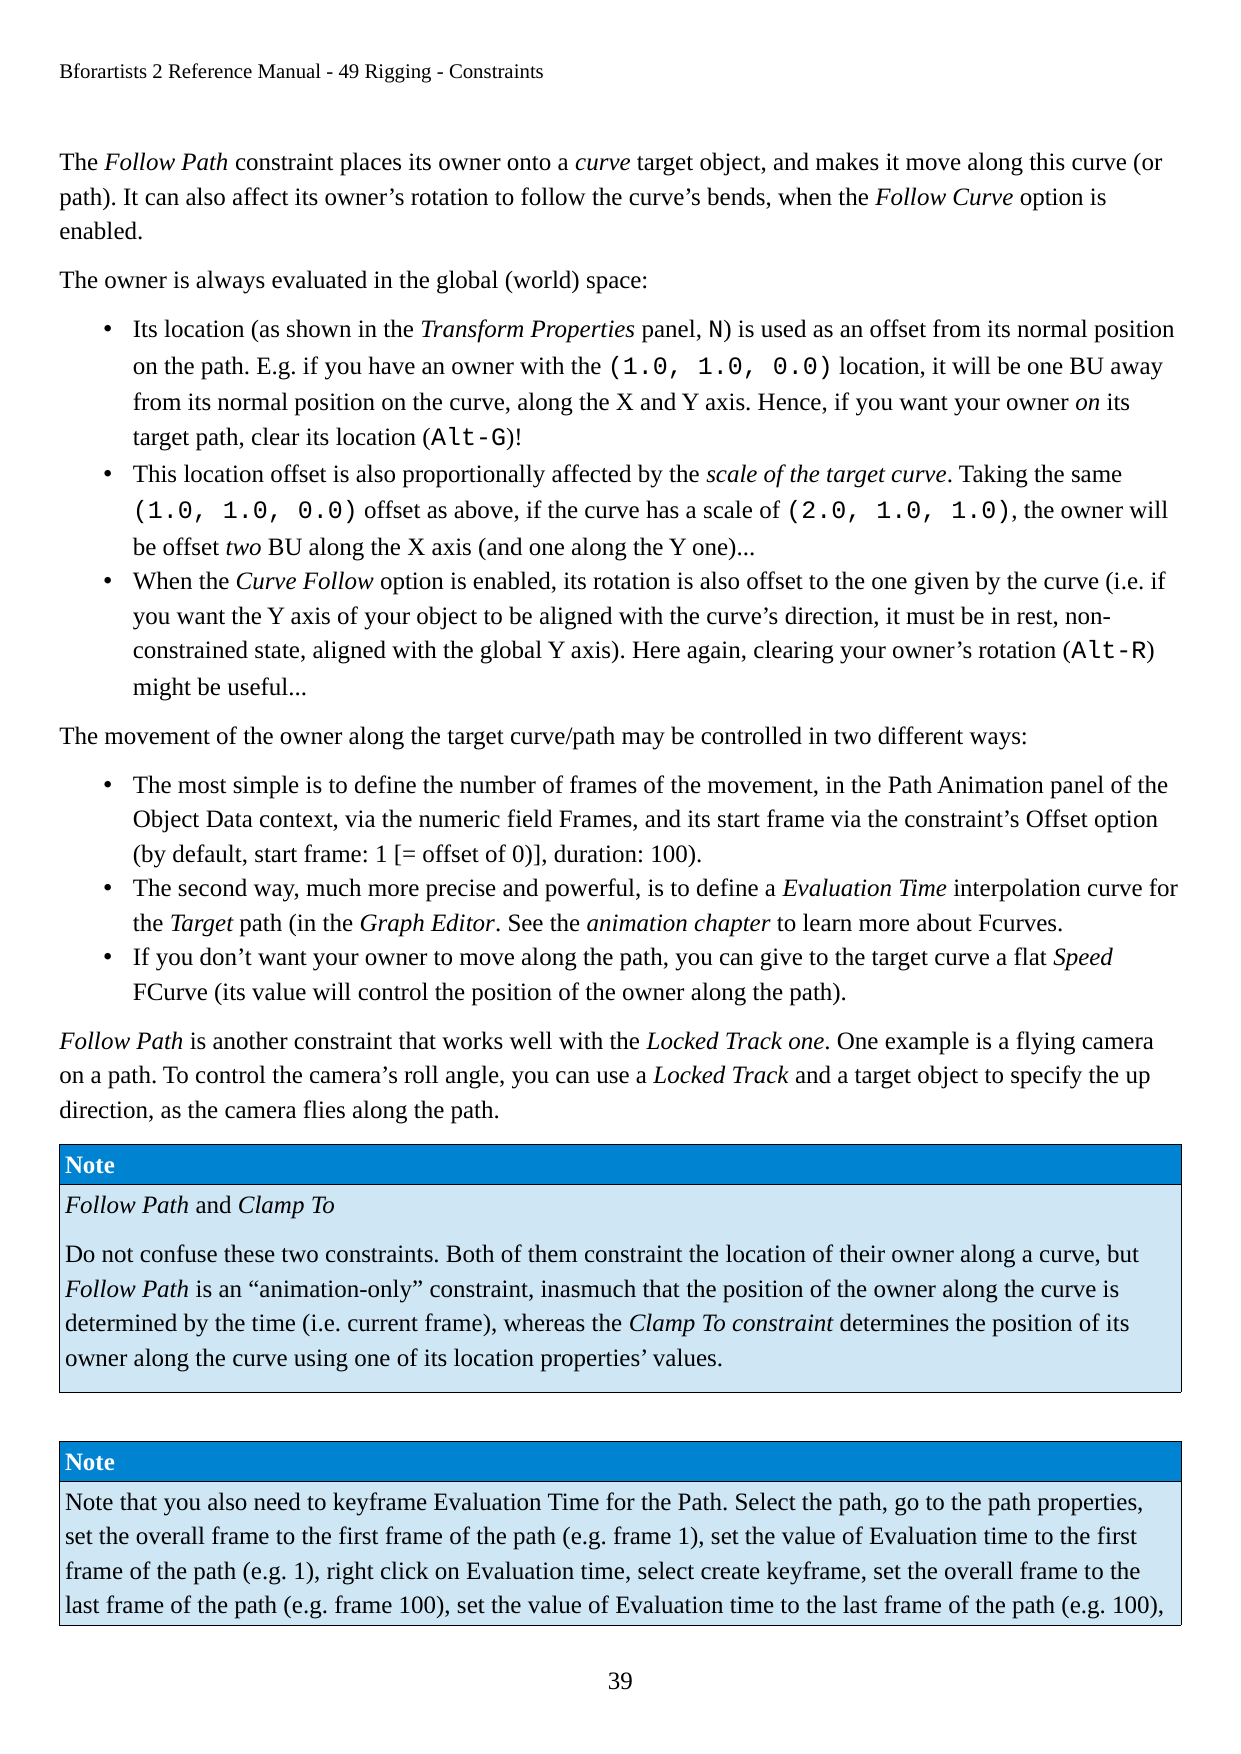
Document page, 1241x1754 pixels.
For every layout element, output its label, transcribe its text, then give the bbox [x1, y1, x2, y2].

list If you don’t want your owner to move along the path, you can give to the target curve a flat Speed FCurve (its value will control the position of the owner along the path). [103, 942, 1181, 1006]
list This location offset is also proportionally affected by the scale of the target curve. Taking the same (1.0, 1.0, 0.0) offset as above, if the curve has a scale of (2.0, 1.0, 1.0), the owner will be offset two BU along the X axis (and one along the Y one)... [103, 459, 1181, 561]
table_cell Follow Path and Clamp To Do not confuse these two constraints. Both of them constraint the location of their owner along a curve, but Follow Path is an “animation-only” constraint, inasmuch that the position of the owner along the curve is determined by the time (i.e. current frame), whereas the Clamp To constraint determines the position of its owner along the curve using one of its location properties’ values. [60, 1185, 1181, 1392]
list Its location (as shown in the Transform Properties panel, N) is used as an offset from its normal position on the path. E.g. if you have an owner with the (1.0, 1.0, 0.0) location, it will be one BU away from its normal position on the curve, along the X and Y axis. Hence, if you want your owner on its target path, clear its location (Alt-G)! [103, 314, 1181, 453]
text Follow Path is another constraint that works well with the Locked Track one. One example is a flying camera on a path. To control the camera’s roll angle, you can use a Locked Track and a target object to specify the up direction, as the camera flies along the path. [59, 1026, 1181, 1124]
list The second way, much more precise and powerful, is to define a Evaluation Time interpolation curve for the Target path (in the Graph Editor. See the animation chapter to learn more about Fcurves. [103, 873, 1181, 937]
table_header Note [60, 1442, 1181, 1481]
text The Follow Path constraint places its owner onto a curve target object, and makes it move along this curve (or path). It can also affect its owner’s rotation to follow the curve’s bends, when the Follow Curve option is enabled. [59, 147, 1181, 245]
list When the Curve Follow option is enabled, its rotation is also offset to the one given by the curve (i.e. if you want the Y axis of your object to be aligned with the curve’s direction, it must be in rest, non-constrained state, aligned with the global Y axis). Here again, clearing your owner’s rotation (Alt-R) might be useful... [103, 566, 1181, 701]
text The movement of the owner along the target curve/path may be controlled in two different ways: [59, 721, 1181, 750]
list The most simple is to define the number of frames of the movement, in the Path Animation panel of the Object Data context, via the numeric field Frames, and its start frame via the constraint’s Offset option (by default, start frame: 1 [= offset of 0)], duration: 100). [103, 770, 1181, 868]
table_header Note [60, 1145, 1181, 1184]
text The owner is always evaluated in the global (world) space: [59, 265, 1181, 294]
table_cell Note that you also need to keyframe Evaluation Time for the Path. Select the path, go to the path properties, set the overall frame to the first frame of the path (e.g. frame 1), set the value of Evaluation time to the first frame of the path (e.g. 1), right click on Evaluation time, select create keyframe, set the overall frame to the last frame of the path (e.g. frame 100), set the value of Evaluation time to the last frame of the path (e.g. 100), [60, 1482, 1181, 1625]
